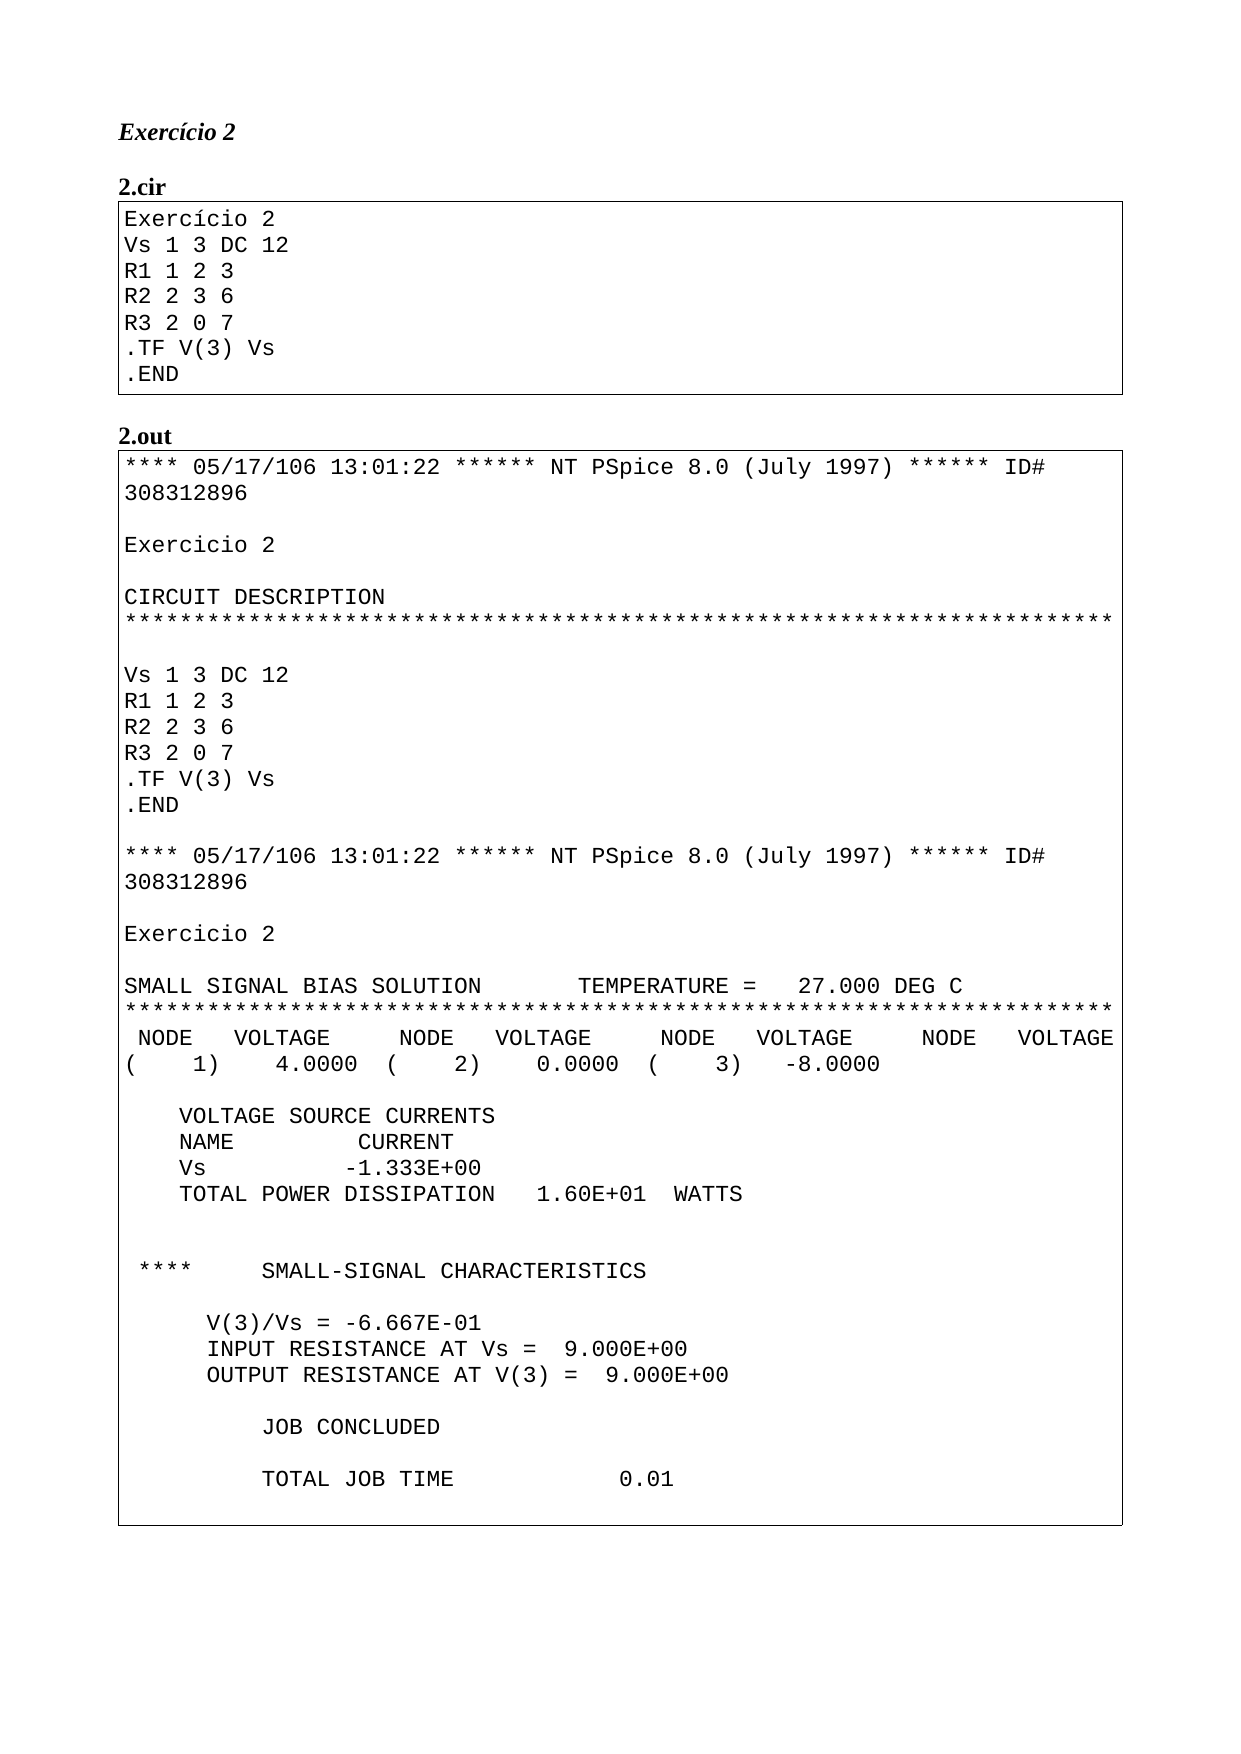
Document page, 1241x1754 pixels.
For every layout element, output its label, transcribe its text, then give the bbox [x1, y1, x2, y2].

table_header **** 05/17/106 13:01:22 ****** NT PSpice 8.0 (July 1997) ****** ID# 308312896 Exercicio 2 CIRCUIT DESCRIPTION ************************************************************************ Vs 1 3 DC 12 R1 1 2 3 R2 2 3 6 R3 2 0 7 .TF V(3) Vs .END **** 05/17/106 13:01:22 ****** NT PSpice 8.0 (July 1997) ****** ID# 308312896 Exercicio 2 SMALL SIGNAL BIAS SOLUTION TEMPERATURE = 27.000 DEG C ************************************************************************ NODE VOLTAGE NODE VOLTAGE NODE VOLTAGE NODE VOLTAGE ( 1) 4.0000 ( 2) 0.0000 ( 3) -8.0000 VOLTAGE SOURCE CURRENTS NAME CURRENT Vs -1.333E+00 TOTAL POWER DISSIPATION 1.60E+01 WATTS **** SMALL-SIGNAL CHARACTERISTICS V(3)/Vs = -6.667E-01 INPUT RESISTANCE AT Vs = 9.000E+00 OUTPUT RESISTANCE AT V(3) = 9.000E+00 JOB CONCLUDED TOTAL JOB TIME 0.01 [119, 451, 1122, 1525]
table_header Exercício 2 Vs 1 3 DC 12 R1 1 2 3 R2 2 3 6 R3 2 0 7 .TF V(3) Vs .END [119, 202, 1122, 394]
text 2.out [118, 422, 1122, 450]
text Exercício 2 [118, 118, 1122, 146]
text 2.cir [118, 173, 1122, 201]
